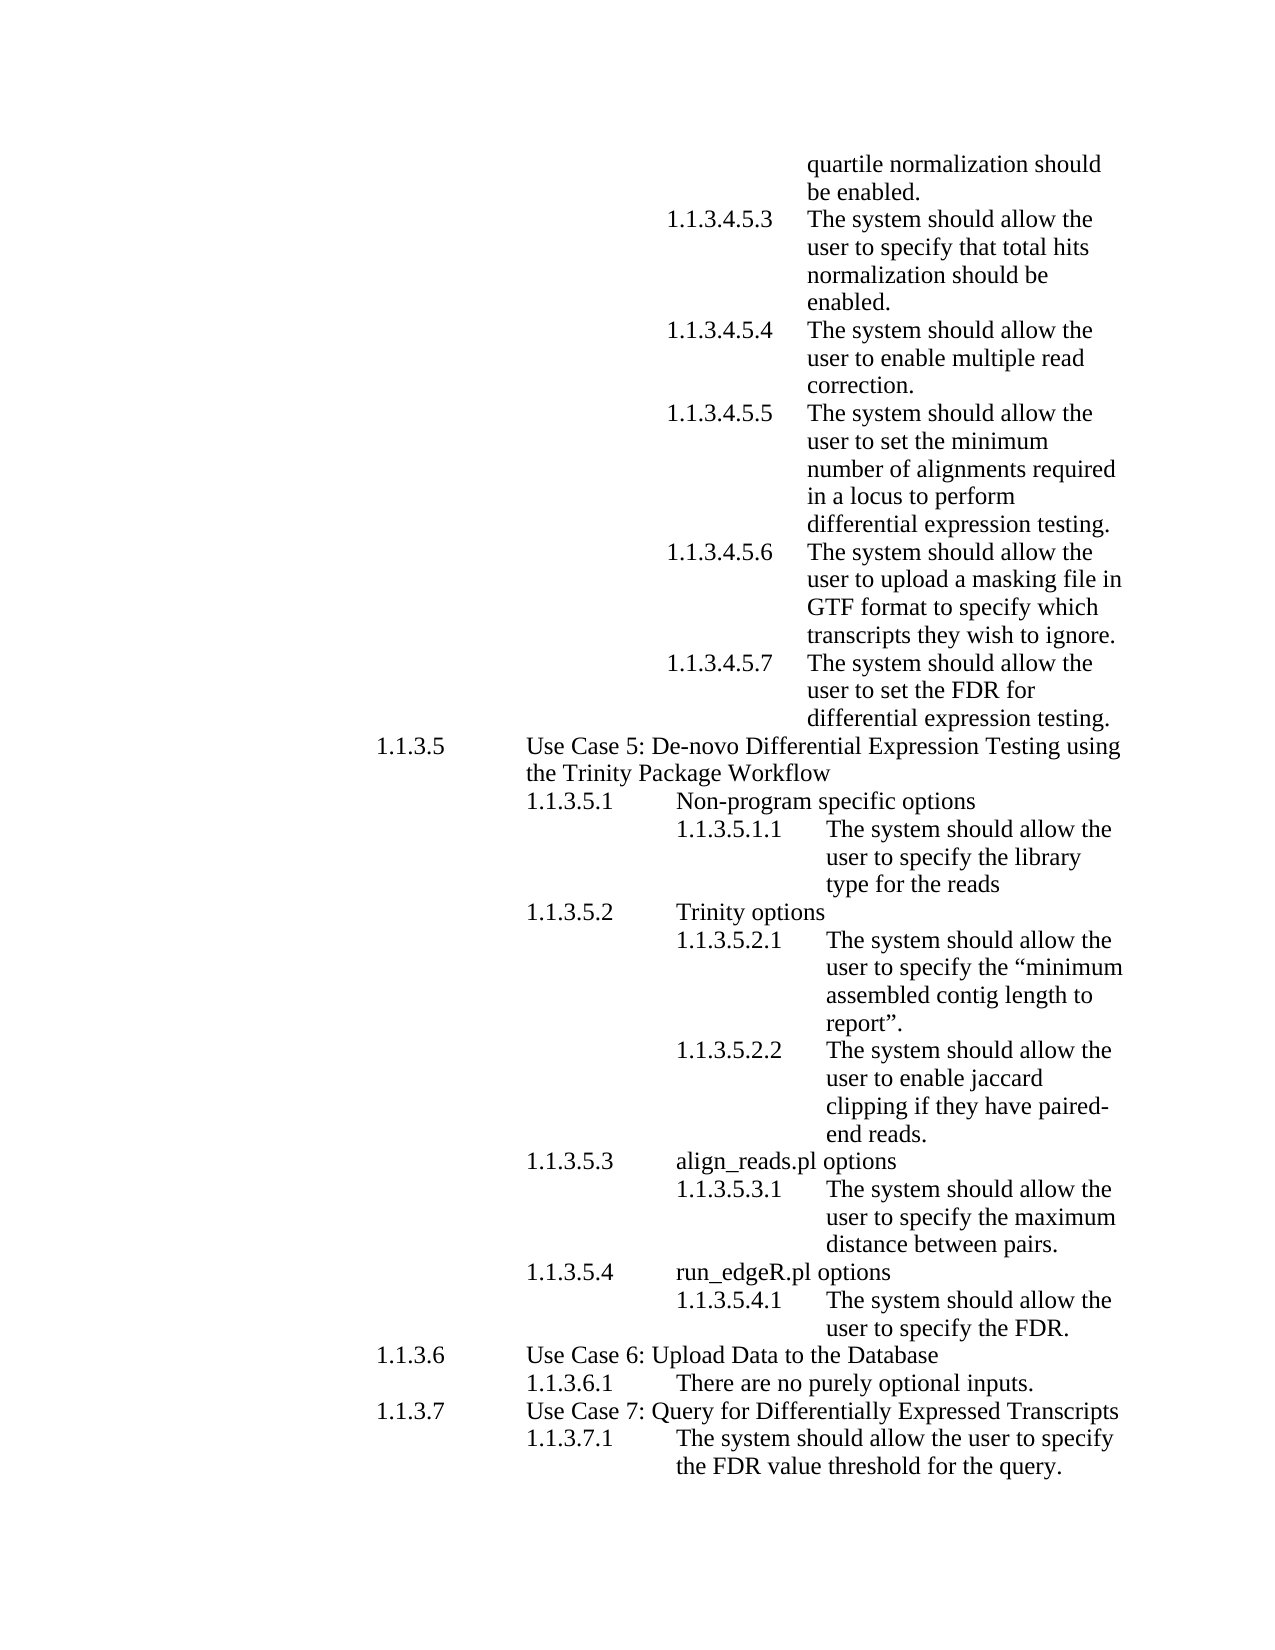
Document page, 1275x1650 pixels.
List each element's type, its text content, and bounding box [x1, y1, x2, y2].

text 1.1.3.4.5.5 The system should allow the user to set the minimum number of alignments required in a locus to perform differential expression testing. [666, 399, 1125, 538]
text 1.1.3.5.4 run_edgeR.pl options [526, 1258, 1125, 1286]
text quartile normalization should be enabled. [666, 150, 1125, 205]
text 1.1.3.7 Use Case 7: Query for Differentially Expressed Transcripts [376, 1397, 1125, 1424]
text 1.1.3.5.1 Non-program specific options [526, 787, 1125, 815]
text 1.1.3.5.2.1 The system should allow the user to specify the “minimum assembled contig length to report”. [676, 926, 1125, 1037]
text 1.1.3.5.1.1 The system should allow the user to specify the library type for the reads [676, 815, 1125, 898]
text 1.1.3.4.5.3 The system should allow the user to specify that total hits normalization should be enabled. [666, 205, 1125, 316]
text 1.1.3.6 Use Case 6: Upload Data to the Database [376, 1341, 1125, 1369]
text 1.1.3.5.2 Trinity options [526, 898, 1125, 926]
text 1.1.3.4.5.6 The system should allow the user to upload a masking file in GTF format to specify which transcripts they wish to ignore. [666, 538, 1125, 649]
text 1.1.3.5 Use Case 5: De-novo Differential Expression Testing using the Trinity Package Workflow [376, 732, 1125, 787]
text 1.1.3.4.5.7 The system should allow the user to set the FDR for differential expression testing. [666, 649, 1125, 732]
text 1.1.3.5.4.1 The system should allow the user to specify the FDR. [676, 1286, 1125, 1341]
text 1.1.3.5.3 align_reads.pl options [526, 1147, 1125, 1175]
text 1.1.3.7.1 The system should allow the user to specify the FDR value threshold for the query. [526, 1424, 1125, 1480]
text 1.1.3.4.5.4 The system should allow the user to enable multiple read correction. [666, 316, 1125, 399]
text 1.1.3.5.3.1 The system should allow the user to specify the maximum distance between pairs. [676, 1175, 1125, 1258]
text 1.1.3.6.1 There are no purely optional inputs. [526, 1369, 1125, 1397]
text 1.1.3.5.2.2 The system should allow the user to enable jaccard clipping if they have paired-end reads. [676, 1037, 1125, 1147]
